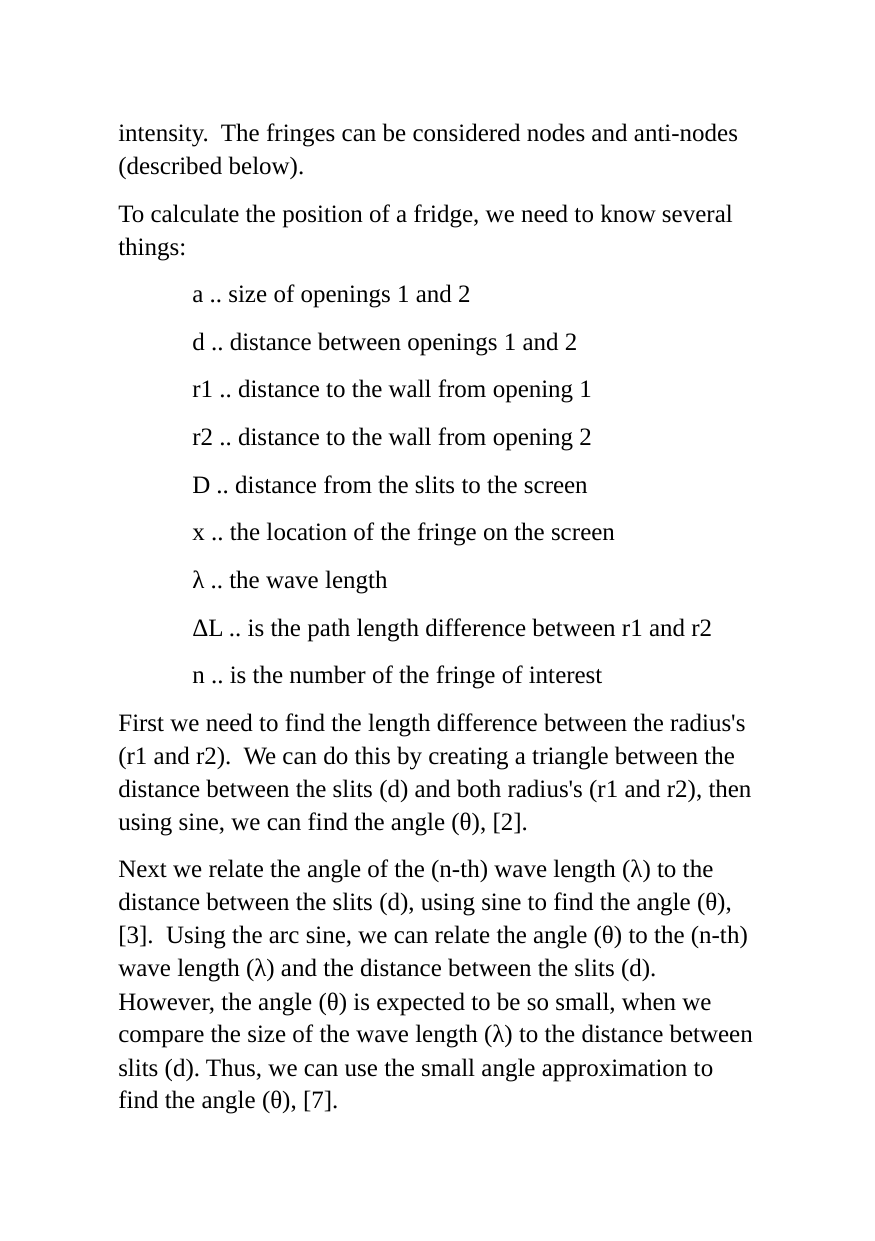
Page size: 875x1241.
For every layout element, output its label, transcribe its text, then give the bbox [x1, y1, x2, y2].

text a .. size of openings 1 and 2 [192, 279, 756, 308]
text Next we relate the angle of the (n-th) wave length (λ) to the distance between the slits (d), using sine to find the angle (θ), [3]. Using the arc sine, we can relate the angle (θ) to the (n-th) wave length (λ) and the distance between the slits (d). However, the angle (θ) is expected to be so small, when we compare the size of the wave length (λ) to the distance between slits (d). Thus, we can use the small angle approximation to find the angle (θ), [7]. [118, 854, 756, 1114]
text D .. distance from the slits to the screen [192, 470, 756, 498]
text d .. distance between openings 1 and 2 [192, 327, 756, 356]
text To calculate the position of a fridge, we need to know several things: [118, 199, 756, 261]
text r1 .. distance to the wall from opening 1 [192, 374, 756, 403]
text n .. is the number of the fringe of interest [192, 660, 756, 689]
text ΔL .. is the path length difference between r1 and r2 [192, 613, 756, 641]
text r2 .. distance to the wall from opening 2 [192, 422, 756, 451]
text λ .. the wave length [192, 565, 756, 594]
text First we need to find the length difference between the radius's (r1 and r2). We can do this by creating a triangle between the distance between the slits (d) and both radius's (r1 and r2), then using sine, we can find the angle (θ), [2]. [118, 708, 756, 836]
text x .. the location of the fringe on the screen [192, 517, 756, 546]
text intensity. The fringes can be considered nodes and anti-nodes (described below). [118, 118, 756, 180]
